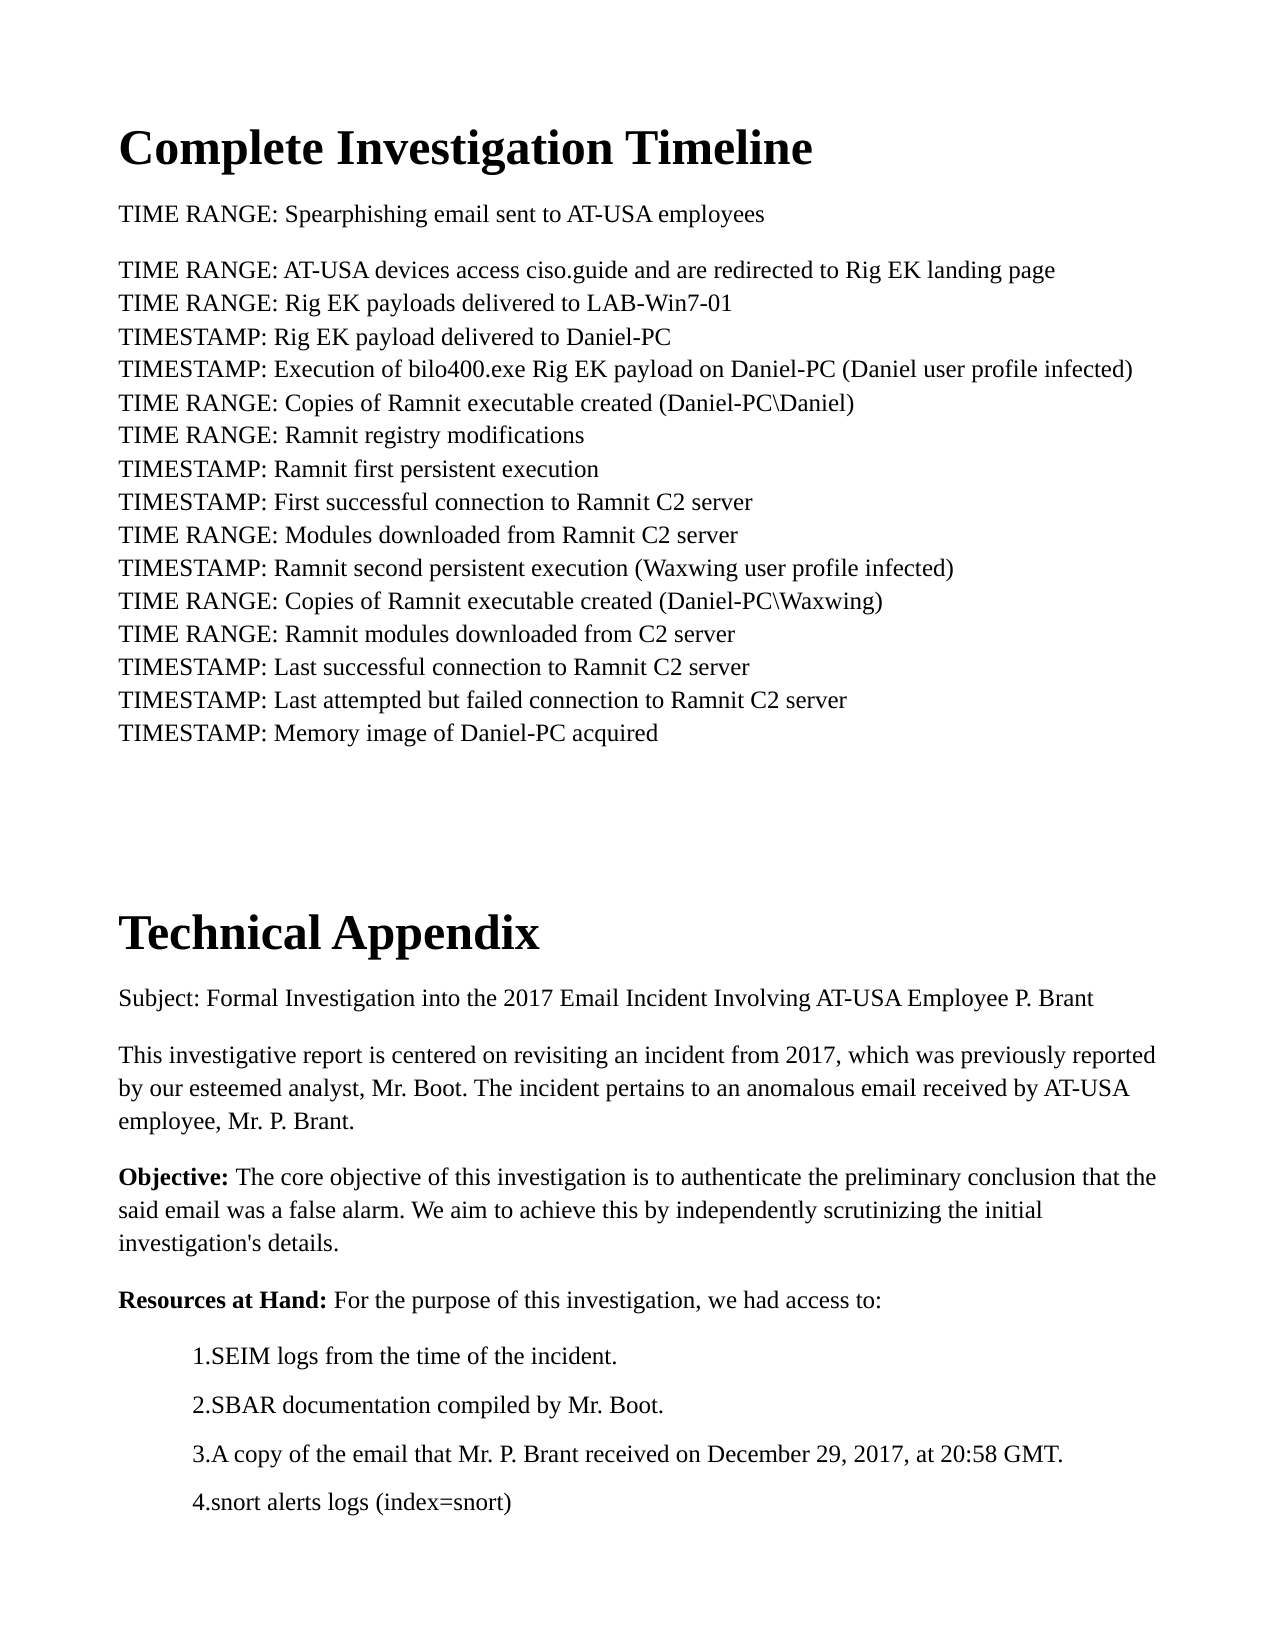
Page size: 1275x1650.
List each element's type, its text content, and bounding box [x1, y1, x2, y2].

text TIMESTAMP: Rig EK payload delivered to Daniel-PC [118, 322, 1157, 350]
text Resources at Hand: For the purpose of this investigation, we had access to: [118, 1285, 1157, 1314]
text TIMESTAMP: Execution of bilo400.exe Rig EK payload on Daniel-PC (Daniel user profile infected) [118, 354, 1157, 383]
text TIMESTAMP: Ramnit second persistent execution (Waxwing user profile infected) [118, 553, 1157, 581]
text TIMESTAMP: Memory image of Daniel-PC acquired [118, 718, 1157, 747]
text TIMESTAMP: Ramnit first persistent execution [118, 454, 1157, 482]
text TIME RANGE: Copies of Ramnit executable created (Daniel-PC\Waxwing) [118, 586, 1157, 614]
list snort alerts logs (index=snort) [118, 1487, 1157, 1516]
text TIMESTAMP: First successful connection to Ramnit C2 server [118, 487, 1157, 515]
text Subject: Formal Investigation into the 2017 Email Incident Involving AT-USA Employee P. Brant [118, 983, 1157, 1012]
text TIME RANGE: Rig EK payloads delivered to LAB-Win7-01 [118, 288, 1157, 317]
text TIMESTAMP: Last successful connection to Ramnit C2 server [118, 652, 1157, 681]
text TIME RANGE: Modules downloaded from Ramnit C2 server [118, 520, 1157, 548]
text This investigative report is centered on revisiting an incident from 2017, which was previously reported by our esteemed analyst, Mr. Boot. The incident pertains to an anomalous email received by AT-USA employee, Mr. P. Brant. [118, 1040, 1157, 1135]
subtitle Technical Appendix [118, 902, 1157, 960]
text TIME RANGE: Copies of Ramnit executable created (Daniel-PC\Daniel) [118, 388, 1157, 416]
text TIME RANGE: Ramnit modules downloaded from C2 server [118, 619, 1157, 647]
text Objective: The core objective of this investigation is to authenticate the preliminary conclusion that the said email was a false alarm. We aim to achieve this by independently scrutinizing the initial investigation's details. [118, 1162, 1157, 1257]
text TIMESTAMP: Last attempted but failed connection to Ramnit C2 server [118, 685, 1157, 713]
text TIME RANGE: Ramnit registry modifications [118, 421, 1157, 449]
subtitle Complete Investigation Timeline [118, 118, 1157, 176]
list A copy of the email that Mr. P. Brant received on December 29, 2017, at 20:58 GMT. [118, 1439, 1157, 1467]
list SEIM logs from the time of the incident. [118, 1341, 1157, 1370]
text TIME RANGE: Spearphishing email sent to AT-USA employees [118, 199, 1157, 228]
list SBAR documentation compiled by Mr. Boot. [118, 1390, 1157, 1419]
text TIME RANGE: AT-USA devices access ciso.guide and are redirected to Rig EK landing page [118, 256, 1157, 284]
